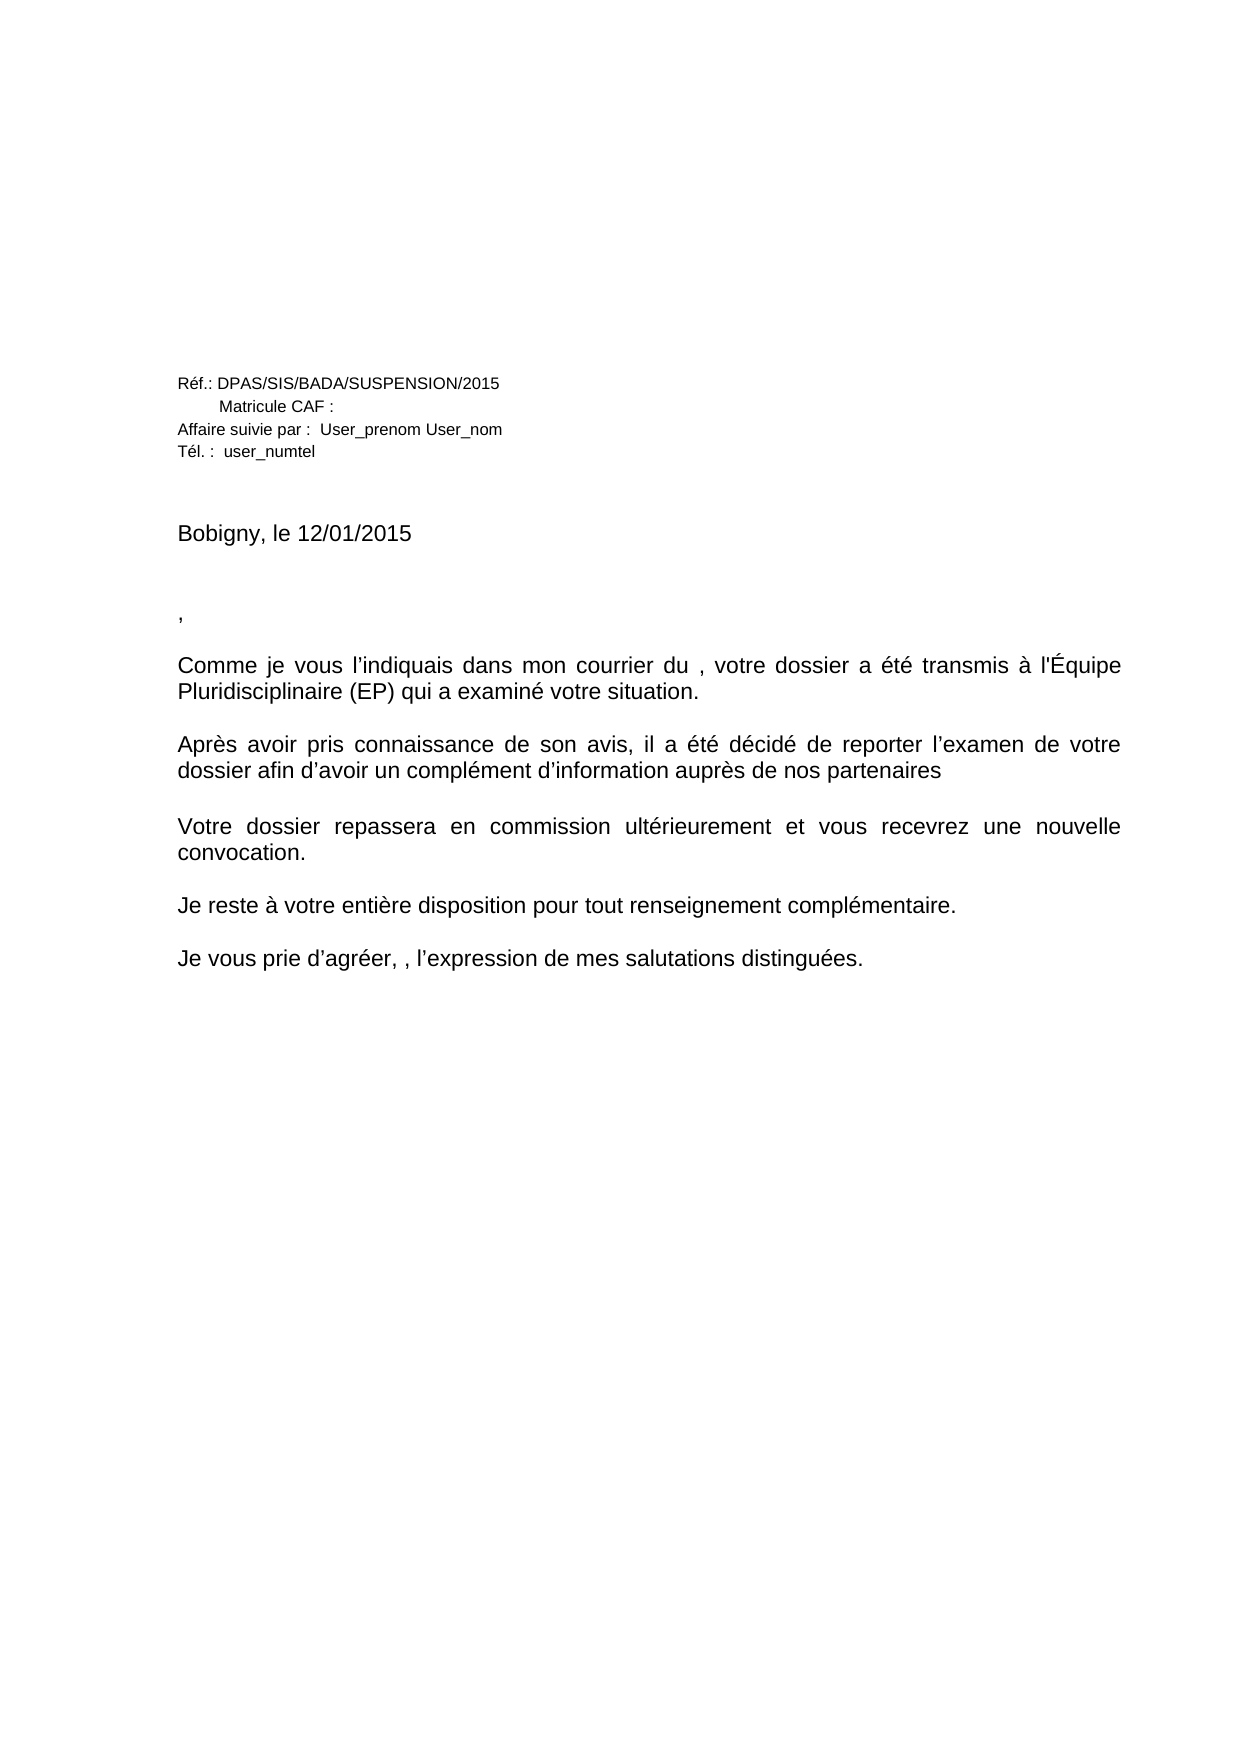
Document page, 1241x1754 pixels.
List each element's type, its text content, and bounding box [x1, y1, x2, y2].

text Après avoir pris connaissance de son avis, il a été décidé de reporter l’examen de votre dossier afin d’avoir un complément d’information auprès de nos partenaires [177, 731, 1122, 783]
table_cell [177, 271, 649, 371]
table_header [650, 233, 1122, 271]
table_cell [650, 371, 1122, 546]
text Je vous prie d’agréer, , l’expression de mes salutations distinguées. [177, 945, 1122, 971]
text Votre dossier repassera en commission ultérieurement et vous recevrez une nouvelle convocation. [177, 813, 1122, 866]
text Je reste à votre entière disposition pour tout renseignement complémentaire. [177, 892, 1122, 918]
table_cell Réf.: DPAS/SIS/BADA/SUSPENSION/2015 Matricule CAF : Affaire suivie par : user_prenom user_nom Tél. : user_numtel Bobigny, le 12/01/2015 [177, 371, 649, 546]
table_cell [650, 271, 1122, 371]
table_header [177, 233, 649, 271]
text Comme je vous l’indiquais dans mon courrier du , votre dossier a été transmis à l'Équipe Pluridisciplinaire (EP) qui a examiné votre situation. [177, 652, 1122, 704]
text , [177, 599, 1122, 625]
